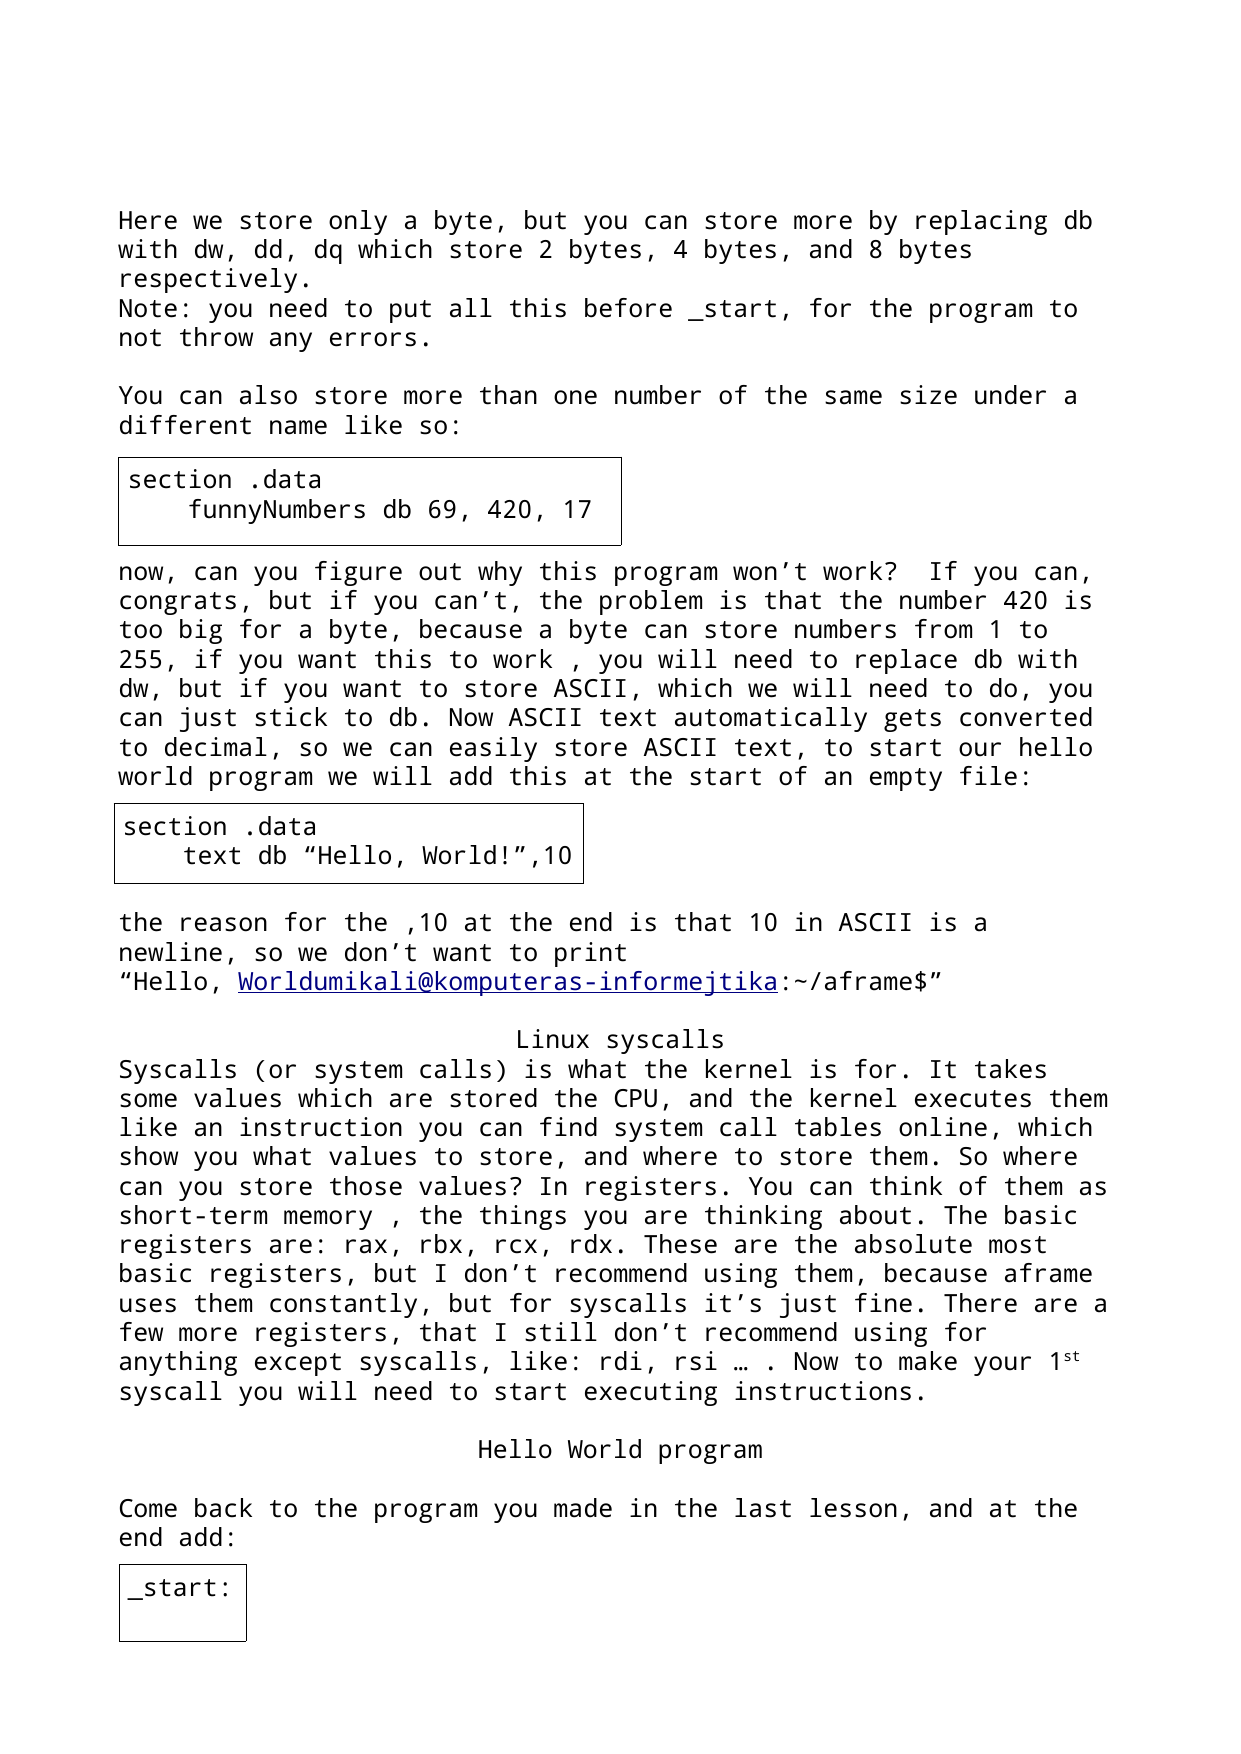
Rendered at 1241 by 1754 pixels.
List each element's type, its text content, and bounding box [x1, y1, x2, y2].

text Note: you need to put all this before _start, for the program to not throw any errors. [118, 294, 1122, 352]
text Here we store only a byte, but you can store more by replacing db with dw, dd, dq which store 2 bytes, 4 bytes, and 8 bytes respectively. [118, 206, 1122, 294]
text _start: [128, 1573, 237, 1602]
text now, can you figure out why this program won’t work? If you can, congrats, but if you can’t, the problem is that the number 420 is too big for a byte, because a byte can store numbers from 1 to 255, if you want this to work , you will need to replace db with dw, but if you want to store ASCII, which we will need to do, you can just stick to db. Now ASCII text automatically gets converted to decimal, so we can easily store ASCII text, to start our hello world program we will add this at the start of an empty file: [118, 557, 1122, 791]
text You can also store more than one number of the same size under a different name like so: [118, 382, 1122, 440]
text Linux syscalls [118, 1026, 1122, 1055]
text Hello World program [118, 1435, 1122, 1464]
text section .data [122, 812, 574, 841]
text section .data [127, 466, 612, 495]
text funnyNumbers db 69, 420, 17 [127, 495, 612, 524]
text text db “Hello, World!”,10 [122, 841, 574, 871]
text the reason for the ,10 at the end is that 10 in ASCII is a newline, so we don’t want to print “Hello, Worldumikali@komputeras-informejtika:~/aframe$” [118, 908, 1122, 996]
text Syscalls (or system calls) is what the kernel is for. It takes some values which are stored the CPU, and the kernel executes them like an instruction you can find system call tables online, which show you what values to store, and where to store them. So where can you store those values? In registers. You can think of them as short-term memory , the things you are thinking about. The basic registers are: rax, rbx, rcx, rdx. These are the absolute most basic registers, but I don’t recommend using them, because aframe uses them constantly, but for syscalls it’s just fine. There are a few more registers, that I still don’t recommend using for anything except syscalls, like: rdi, rsi … . Now to make your 1st syscall you will need to start executing instructions. [118, 1055, 1122, 1406]
text Come back to the program you made in the last lesson, and at the end add: [118, 1494, 1122, 1552]
